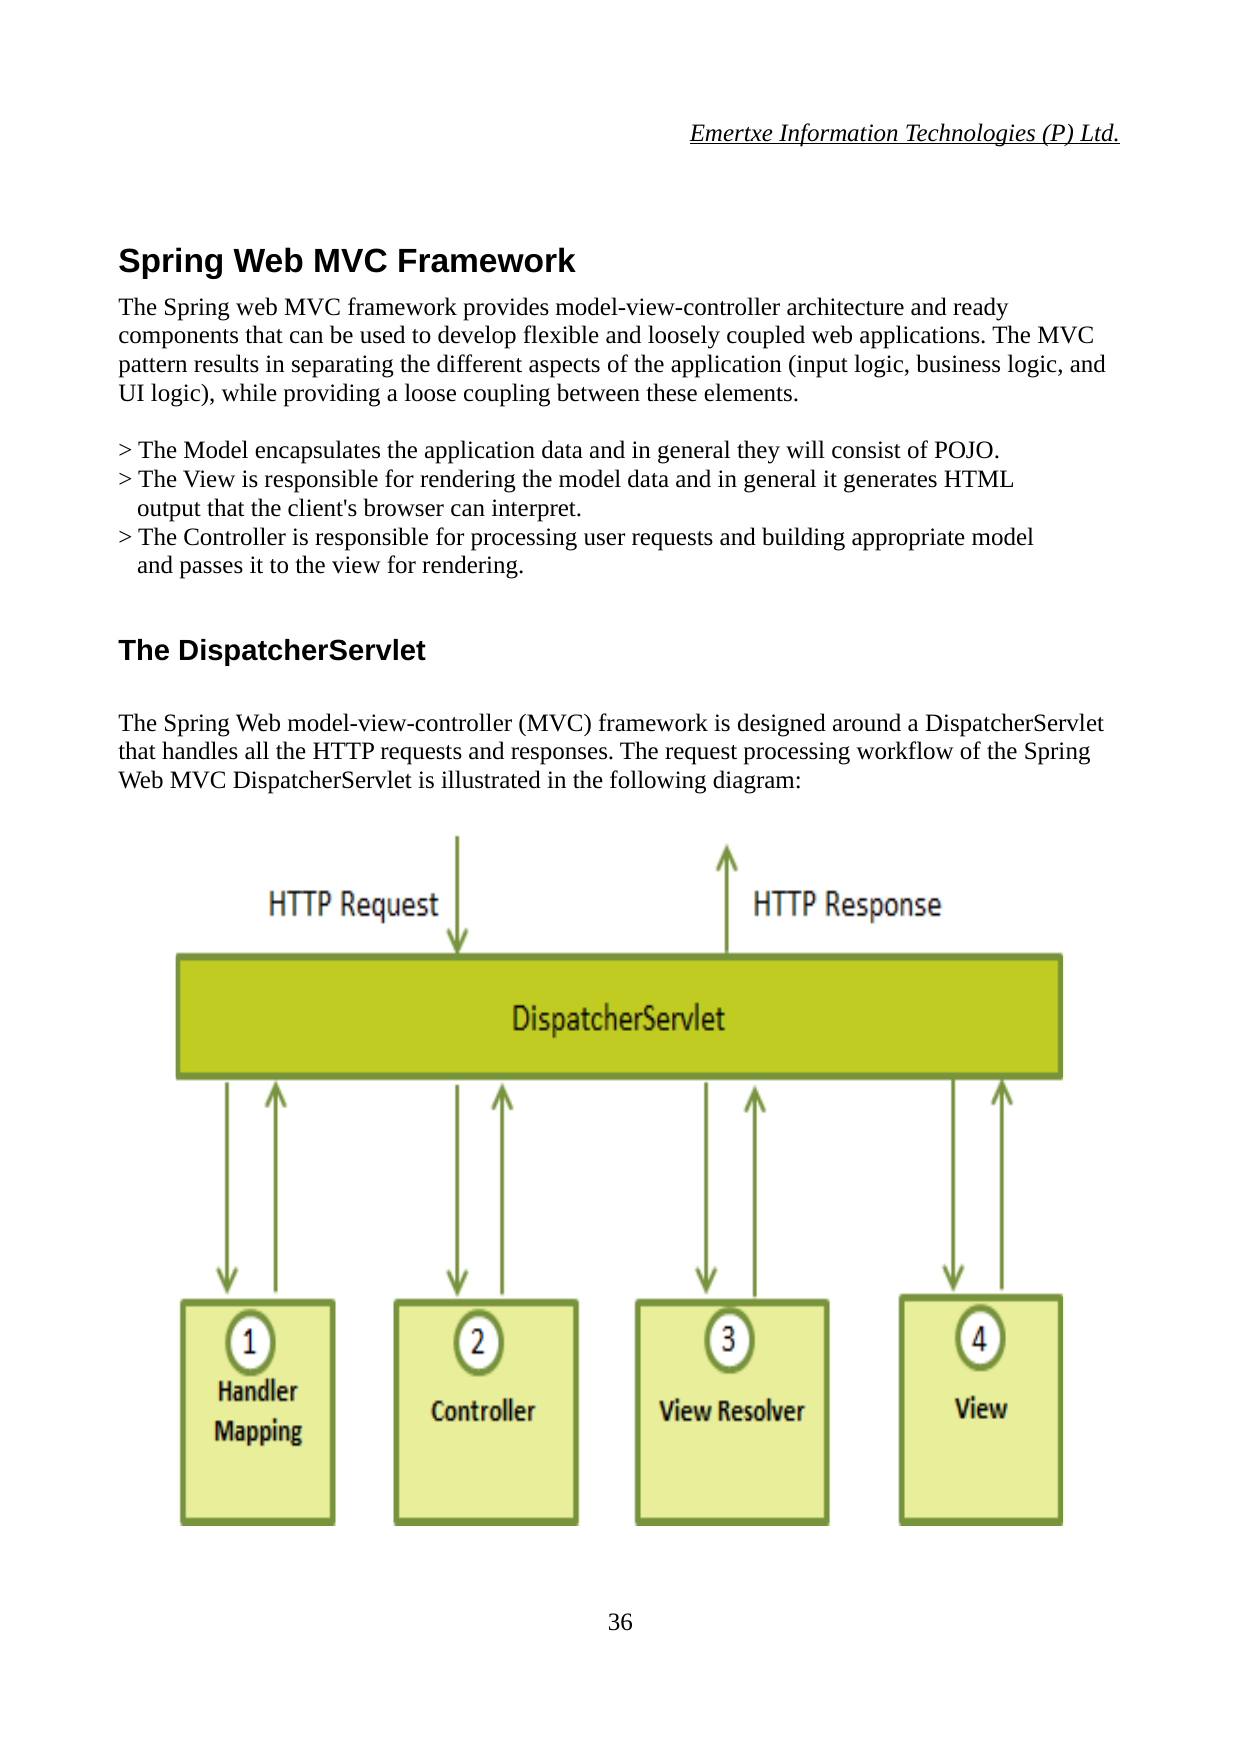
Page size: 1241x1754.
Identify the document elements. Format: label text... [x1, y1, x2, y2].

text > The Model encapsulates the application data and in general they will consist of POJO. [118, 435, 1122, 464]
text and passes it to the view for rendering. [118, 550, 1122, 579]
subtitle The DispatcherServlet [118, 633, 1122, 666]
picture [175, 817, 1064, 1526]
subtitle Spring Web MVC Framework [118, 240, 1122, 279]
text The Spring Web model-view-controller (MVC) framework is designed around a DispatcherServlet that handles all the HTTP requests and responses. The request processing workflow of the Spring Web MVC DispatcherServlet is illustrated in the following diagram: [118, 708, 1122, 794]
text output that the client's browser can interpret. [118, 493, 1122, 522]
text > The View is responsible for rendering the model data and in general it generates HTML [118, 464, 1122, 493]
text The Spring web MVC framework provides model-view-controller architecture and ready components that can be used to develop flexible and loosely coupled web applications. The MVC pattern results in separating the different aspects of the application (input logic, business logic, and UI logic), while providing a loose coupling between these elements. [118, 292, 1122, 407]
text > The Controller is responsible for processing user requests and building appropriate model [118, 522, 1122, 550]
